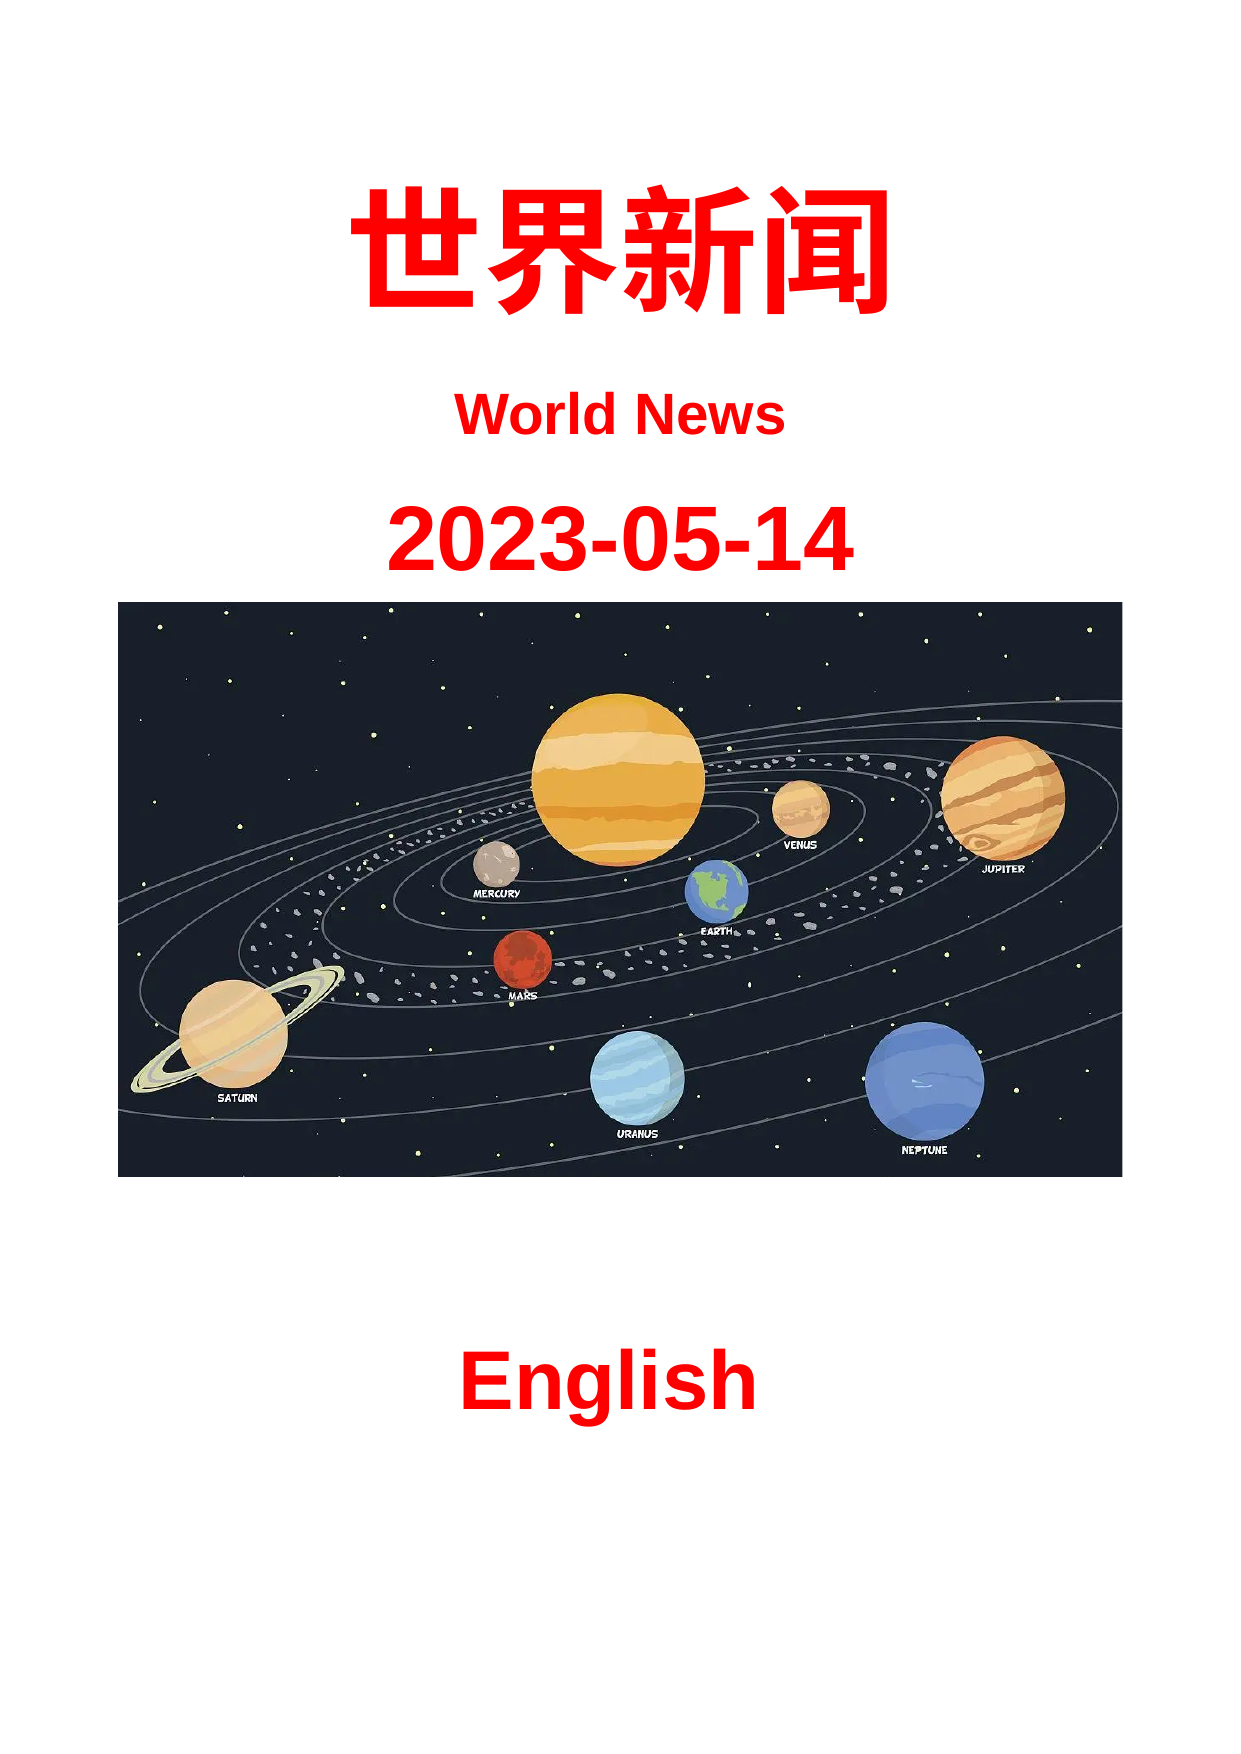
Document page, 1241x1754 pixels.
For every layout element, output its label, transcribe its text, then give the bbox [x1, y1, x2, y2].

subtitle English [118, 1331, 1122, 1427]
subtitle World News [118, 380, 1122, 447]
picture [118, 602, 1123, 1177]
subtitle 世界新闻 [118, 143, 1122, 342]
subtitle 2023-05-14 [118, 484, 1122, 590]
